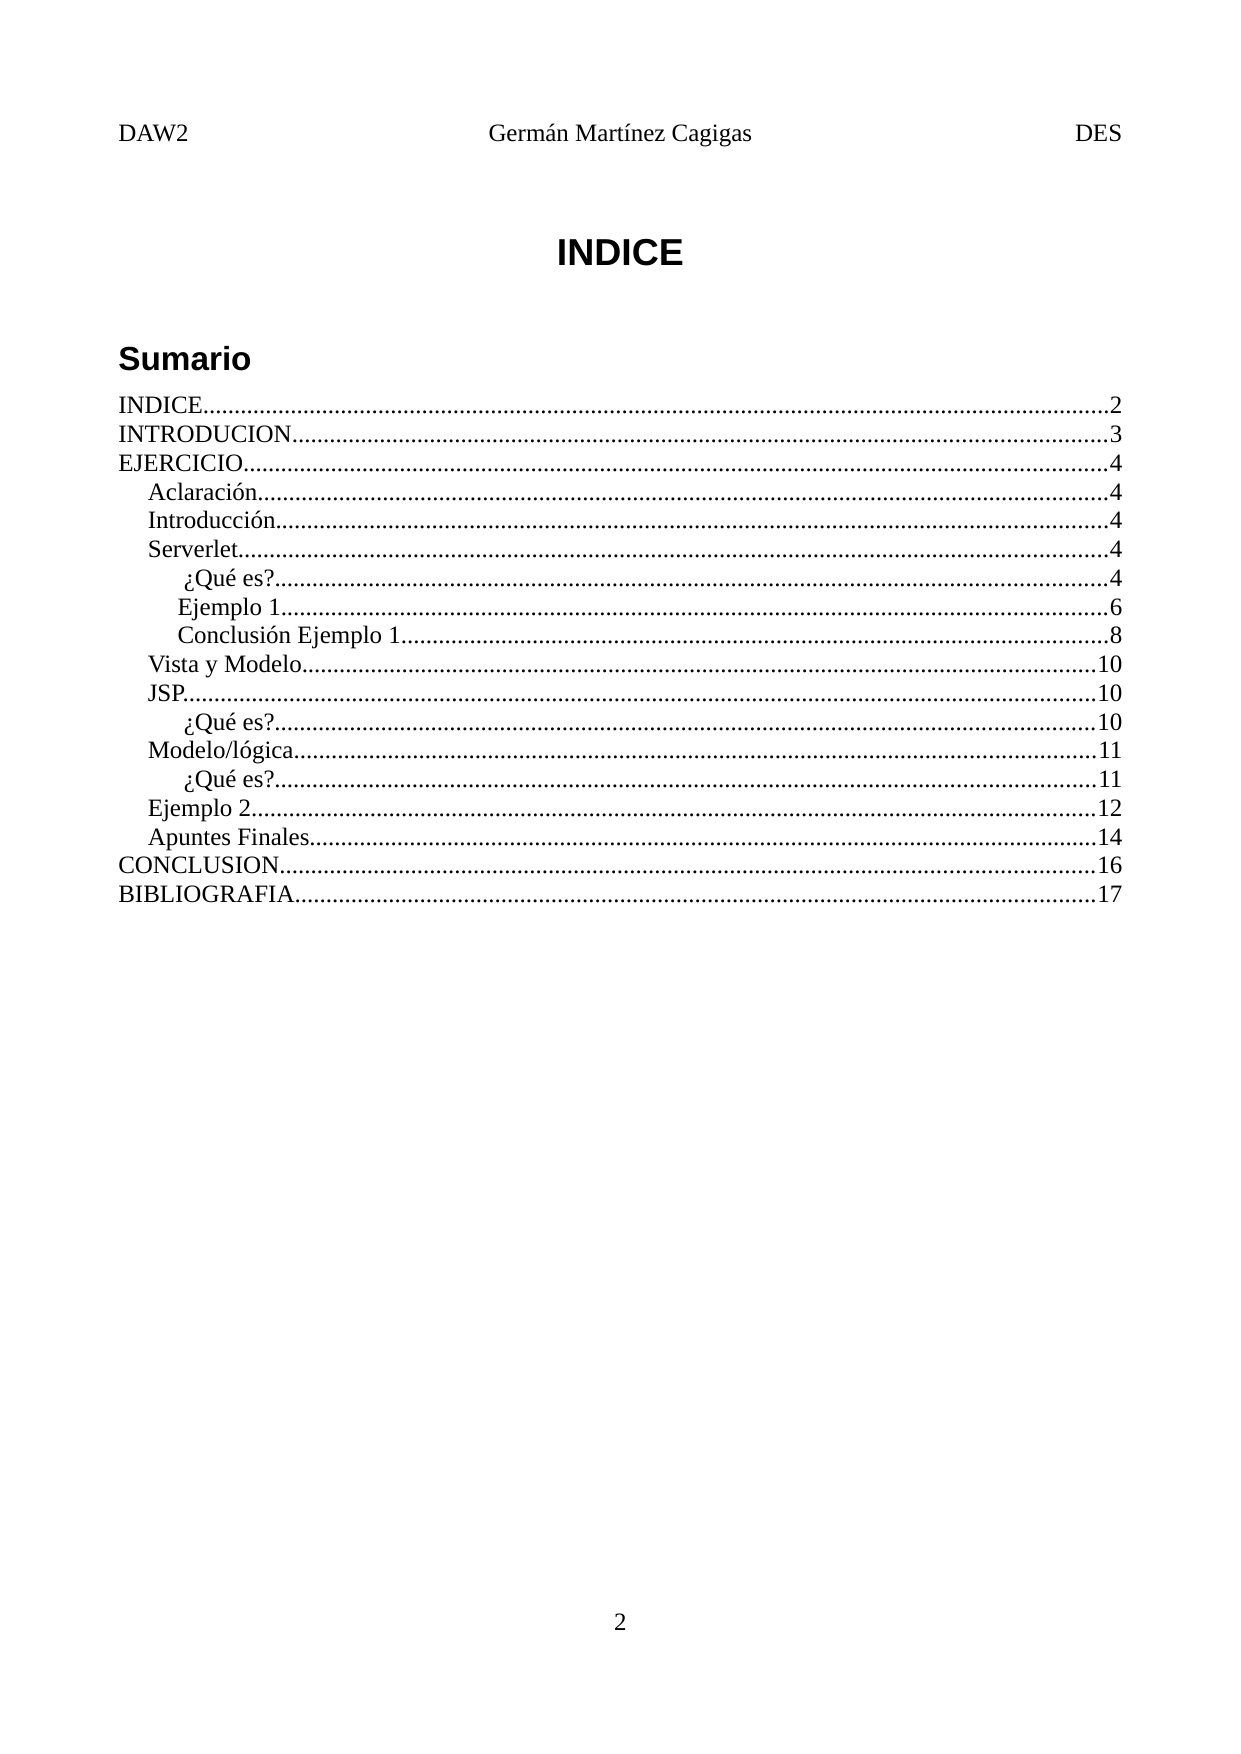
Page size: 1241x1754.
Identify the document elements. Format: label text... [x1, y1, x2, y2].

text Conclusión Ejemplo 1. 8 [177, 620, 1122, 649]
text Modelo/lógica. 11 [148, 735, 1122, 764]
text Ejemplo 1. 6 [177, 592, 1122, 620]
text Serverlet 4 [148, 534, 1122, 563]
text CONCLUSION 16 [118, 850, 1122, 879]
text ¿Qué es?. 4 [177, 563, 1122, 592]
text EJERCICIO 4 [118, 448, 1122, 477]
text Vista y Modelo. 10 [148, 649, 1122, 678]
text ¿Qué es? 11 [177, 764, 1122, 793]
text Aclaración. 4 [148, 477, 1122, 505]
text Introducción. 4 [148, 505, 1122, 534]
subtitle Sumario [118, 339, 1122, 378]
subtitle INDICE [118, 230, 1122, 273]
text INTRODUCION 3 [118, 419, 1122, 448]
text JSP. 10 [148, 678, 1122, 707]
text Ejemplo 2. 12 [148, 793, 1122, 822]
text Apuntes Finales. 14 [148, 822, 1122, 850]
text INDICE 2 [118, 390, 1122, 419]
text BIBLIOGRAFIA 17 [118, 879, 1122, 908]
text ¿Qué es? 10 [177, 707, 1122, 735]
